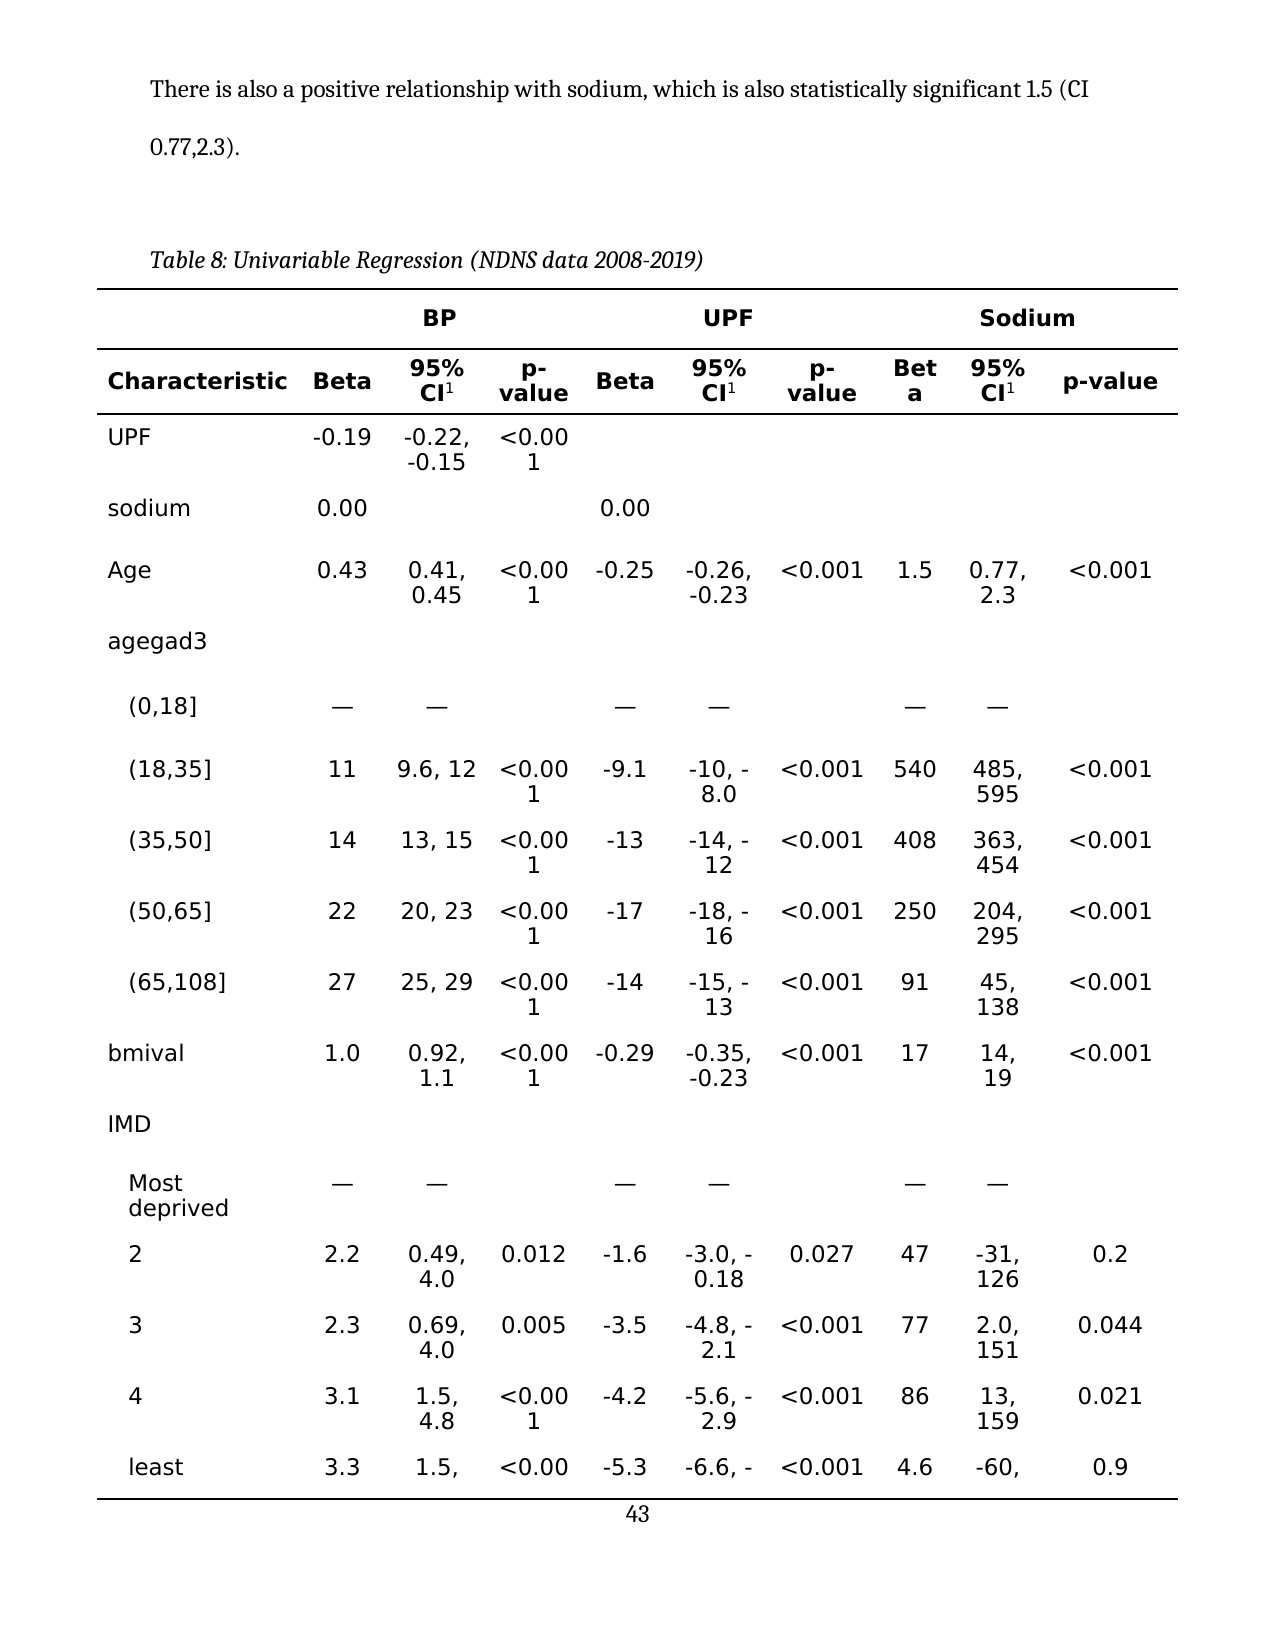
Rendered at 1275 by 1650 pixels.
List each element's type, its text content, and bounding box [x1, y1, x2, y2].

table_cell -0.19 [299, 415, 386, 486]
table_cell [488, 684, 580, 747]
table_cell 45, 138 [953, 960, 1042, 1031]
table_cell [488, 1102, 580, 1161]
table_cell p-value [1042, 350, 1178, 413]
table_cell 3.3 [299, 1445, 386, 1498]
table_cell 0.00 [299, 486, 386, 548]
table_cell <0.001 [767, 960, 877, 1031]
table_cell [488, 486, 580, 548]
table_cell 0.69, 4.0 [386, 1303, 487, 1374]
table_cell 0.044 [1042, 1303, 1178, 1374]
table_cell — [670, 684, 767, 747]
table_cell 17 [877, 1031, 953, 1102]
table_cell 0.77, 2.3 [953, 549, 1042, 619]
table_cell — [953, 684, 1042, 747]
table_cell — [580, 1161, 670, 1232]
table_cell agegad3 [97, 619, 298, 684]
table_cell Age [97, 549, 298, 619]
table_cell [580, 1102, 670, 1161]
table_cell <0.001 [767, 818, 877, 889]
table_cell [877, 619, 953, 684]
table_cell <0.001 [1042, 748, 1178, 818]
table_cell 77 [877, 1303, 953, 1374]
table_cell -5.3 [580, 1445, 670, 1498]
table_cell <0.001 [767, 889, 877, 960]
table_cell [877, 415, 953, 486]
table_cell p-value [767, 350, 877, 413]
table_cell -0.22, -0.15 [386, 415, 487, 486]
table_cell 14, 19 [953, 1031, 1042, 1102]
table_cell -14 [580, 960, 670, 1031]
table_cell -15, -13 [670, 960, 767, 1031]
table_header UPF [580, 290, 877, 348]
table_cell -4.2 [580, 1374, 670, 1444]
table_cell 95% CI1 [953, 350, 1042, 413]
table_cell <0.001 [1042, 889, 1178, 960]
table_cell 0.41, 0.45 [386, 549, 487, 619]
table_cell [767, 486, 877, 548]
table_header [97, 290, 298, 348]
table_cell <0.001 [488, 889, 580, 960]
table_cell -5.6, -2.9 [670, 1374, 767, 1444]
table_cell [877, 486, 953, 548]
table_cell -3.5 [580, 1303, 670, 1374]
table_cell 0.005 [488, 1303, 580, 1374]
table_cell [386, 619, 487, 684]
table_cell 1.5, 4.8 [386, 1374, 487, 1444]
table_cell [386, 486, 487, 548]
table_cell — [580, 684, 670, 747]
table_cell — [953, 1161, 1042, 1232]
table_cell (35,50] [97, 818, 298, 889]
table_cell UPF [97, 415, 298, 486]
table_cell Beta [299, 350, 386, 413]
table_cell 2.3 [299, 1303, 386, 1374]
table_cell p-value [488, 350, 580, 413]
table_cell <0.001 [1042, 960, 1178, 1031]
table_cell <0.001 [767, 1303, 877, 1374]
table_cell (0,18] [97, 684, 298, 747]
table_cell 20, 23 [386, 889, 487, 960]
table_cell (18,35] [97, 748, 298, 818]
table_cell Beta [877, 350, 953, 413]
table_cell <0.001 [767, 748, 877, 818]
table_cell [1042, 619, 1178, 684]
table_header Sodium [877, 290, 1178, 348]
table_cell <0.001 [488, 748, 580, 818]
table_cell Most deprived [97, 1161, 298, 1232]
table_cell [767, 619, 877, 684]
table_cell [580, 415, 670, 486]
table_cell -6.6, [670, 1445, 767, 1498]
table_cell -14, -12 [670, 818, 767, 889]
table_cell — [877, 684, 953, 747]
table_cell [767, 1102, 877, 1161]
table_cell <0.001 [488, 1031, 580, 1102]
table_cell <0.001 [1042, 818, 1178, 889]
table_cell — [299, 1161, 386, 1232]
text There is also a positive relationship with sodium, which is also statistically significant 1.5 (CI 0.77,2.3). [150, 75, 1125, 161]
table_cell 0.92, 1.1 [386, 1031, 487, 1102]
table_cell [488, 1161, 580, 1232]
table_cell [767, 1161, 877, 1232]
table_cell <0.001 [488, 549, 580, 619]
table_cell [580, 619, 670, 684]
table_cell 0.9 [1042, 1445, 1178, 1498]
table_cell [953, 1102, 1042, 1161]
table_cell 4 [97, 1374, 298, 1444]
table_cell <0.00 [488, 1445, 580, 1498]
table_cell 2.0, 151 [953, 1303, 1042, 1374]
table_cell 86 [877, 1374, 953, 1444]
table_cell <0.001 [488, 818, 580, 889]
table_cell -31, 126 [953, 1232, 1042, 1303]
table_cell 204, 295 [953, 889, 1042, 960]
table_cell -0.26, -0.23 [670, 549, 767, 619]
table_cell 4.6 [877, 1445, 953, 1498]
table_cell [299, 1102, 386, 1161]
table_cell 3 [97, 1303, 298, 1374]
table_cell 3.1 [299, 1374, 386, 1444]
table_cell 408 [877, 818, 953, 889]
table_cell -60, [953, 1445, 1042, 1498]
table_header BP [299, 290, 580, 348]
table_cell <0.001 [767, 549, 877, 619]
table_cell 47 [877, 1232, 953, 1303]
table_cell [1042, 1161, 1178, 1232]
table_cell <0.001 [488, 1374, 580, 1444]
table_cell -0.35, -0.23 [670, 1031, 767, 1102]
table_cell bmival [97, 1031, 298, 1102]
table_cell [670, 415, 767, 486]
table_cell 1.0 [299, 1031, 386, 1102]
table_cell 9.6, 12 [386, 748, 487, 818]
table_cell 25, 29 [386, 960, 487, 1031]
table_cell 0.021 [1042, 1374, 1178, 1444]
table_cell sodium [97, 486, 298, 548]
table_cell 27 [299, 960, 386, 1031]
table_cell [953, 619, 1042, 684]
table_cell — [386, 684, 487, 747]
table_cell -0.25 [580, 549, 670, 619]
table_cell [1042, 1102, 1178, 1161]
table_cell [386, 1102, 487, 1161]
table_cell — [299, 684, 386, 747]
table_cell -10, -8.0 [670, 748, 767, 818]
table_cell 14 [299, 818, 386, 889]
table_cell 250 [877, 889, 953, 960]
table_cell 0.00 [580, 486, 670, 548]
table_cell 0.027 [767, 1232, 877, 1303]
table_cell [1042, 684, 1178, 747]
table_cell [670, 1102, 767, 1161]
table_cell <0.001 [1042, 549, 1178, 619]
table_cell -4.8, -2.1 [670, 1303, 767, 1374]
table_cell Characteristic [97, 350, 298, 413]
table_cell <0.001 [767, 1374, 877, 1444]
table_cell 0.49, 4.0 [386, 1232, 487, 1303]
table_cell -9.1 [580, 748, 670, 818]
table_cell <0.001 [488, 960, 580, 1031]
table_cell [488, 619, 580, 684]
table_cell 2.2 [299, 1232, 386, 1303]
table_cell [953, 415, 1042, 486]
table_cell [670, 486, 767, 548]
table_cell 363, 454 [953, 818, 1042, 889]
table_cell 1.5 [877, 549, 953, 619]
table_cell 1.5, [386, 1445, 487, 1498]
table_cell -13 [580, 818, 670, 889]
table_cell <0.001 [488, 415, 580, 486]
table_cell 0.012 [488, 1232, 580, 1303]
table_cell -3.0, -0.18 [670, 1232, 767, 1303]
table_cell [670, 619, 767, 684]
table_cell 540 [877, 748, 953, 818]
table_cell -0.29 [580, 1031, 670, 1102]
table_cell <0.001 [767, 1031, 877, 1102]
text Table 8: Univariable Regression (NDNS data 2008-2019) [150, 246, 1125, 275]
table_cell 0.43 [299, 549, 386, 619]
table_cell [1042, 415, 1178, 486]
table_cell IMD [97, 1102, 298, 1161]
table_cell <0.001 [767, 1445, 877, 1498]
table_cell — [877, 1161, 953, 1232]
table_cell [299, 619, 386, 684]
table_cell 22 [299, 889, 386, 960]
table_cell [953, 486, 1042, 548]
table_cell 11 [299, 748, 386, 818]
table_cell 0.2 [1042, 1232, 1178, 1303]
table_cell 13, 15 [386, 818, 487, 889]
table_cell [767, 415, 877, 486]
table_cell -18, -16 [670, 889, 767, 960]
table_cell (50,65] [97, 889, 298, 960]
table_cell 95% CI1 [386, 350, 487, 413]
table_cell [877, 1102, 953, 1161]
table_cell -1.6 [580, 1232, 670, 1303]
table_cell <0.001 [1042, 1031, 1178, 1102]
table_cell least [97, 1445, 298, 1498]
table_cell — [670, 1161, 767, 1232]
table_cell — [386, 1161, 487, 1232]
table_cell (65,108] [97, 960, 298, 1031]
table_cell Beta [580, 350, 670, 413]
table_cell 95% CI1 [670, 350, 767, 413]
table_cell -17 [580, 889, 670, 960]
table_cell 13, 159 [953, 1374, 1042, 1444]
table_cell 2 [97, 1232, 298, 1303]
table_cell [1042, 486, 1178, 548]
table_cell 485, 595 [953, 748, 1042, 818]
table_cell 91 [877, 960, 953, 1031]
table_cell [767, 684, 877, 747]
